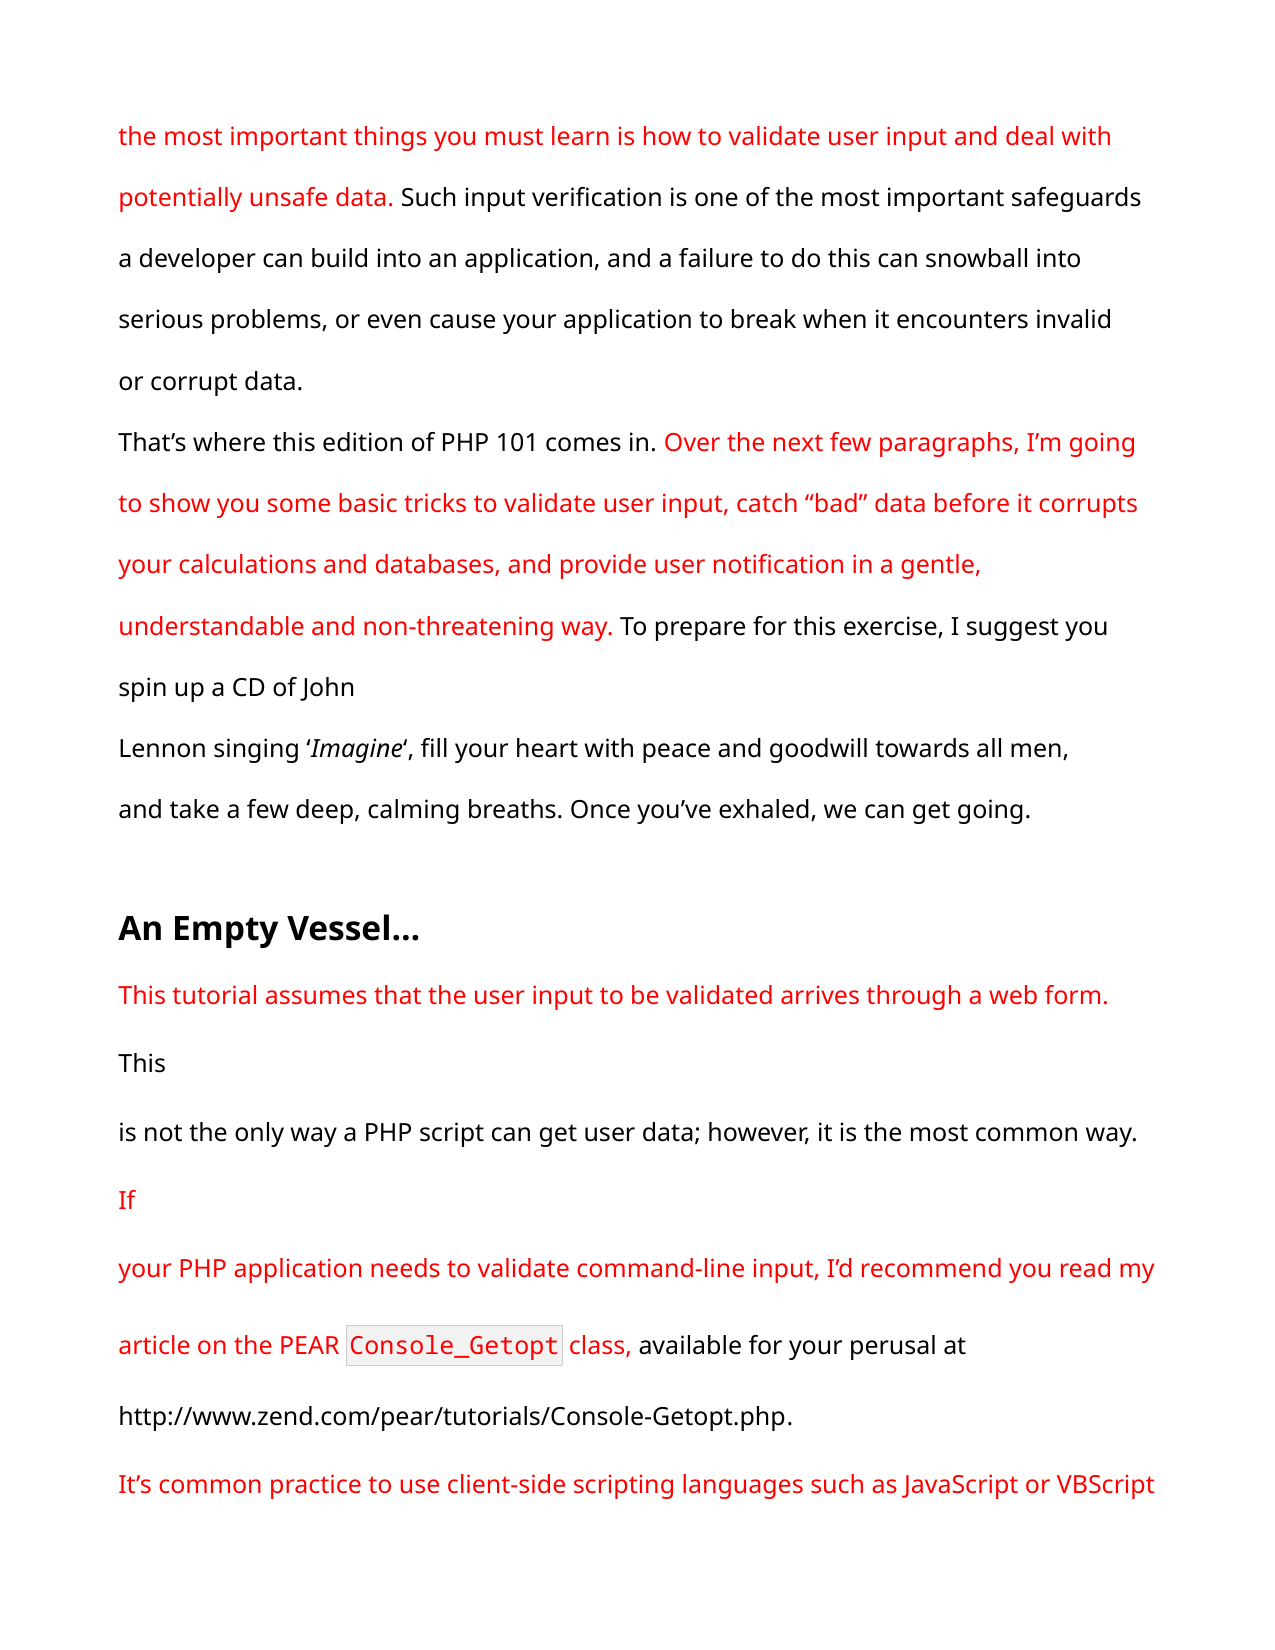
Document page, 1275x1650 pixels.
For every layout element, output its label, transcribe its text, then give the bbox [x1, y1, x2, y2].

text It’s common practice to use client-side scripting languages such as JavaScript or VBScript [118, 1467, 1157, 1501]
text the most important things you must learn is how to validate user input and deal with potentially unsafe data. Such input verification is one of the most important safeguards a developer can build into an application, and a failure to do this can snowball into serious problems, or even cause your application to break when it encounters invalid or corrupt data. [118, 118, 1157, 397]
subtitle An Empty Vessel… [118, 905, 1157, 951]
text That’s where this edition of PHP 101 comes in. Over the next few paragraphs, I’m going to show you some basic tricks to validate user input, catch “bad” data before it corrupts your calculations and databases, and provide user notification in a gentle, understandable and non-threatening way. To prepare for this exercise, I suggest you spin up a CD of John Lennon singing ‘Imagine‘, fill your heart with peace and goodwill towards all men, and take a few deep, calming breaths. Once you’ve exhaled, we can get going. [118, 424, 1157, 826]
text This tutorial assumes that the user input to be validated arrives through a web form. This is not the only way a PHP script can get user data; however, it is the most common way. If your PHP application needs to validate command-line input, I’d recommend you read my article on the PEAR Console_Getopt class, available for your perusal at http://www.zend.com/pear/tutorials/Console-Getopt.php. [118, 978, 1157, 1433]
